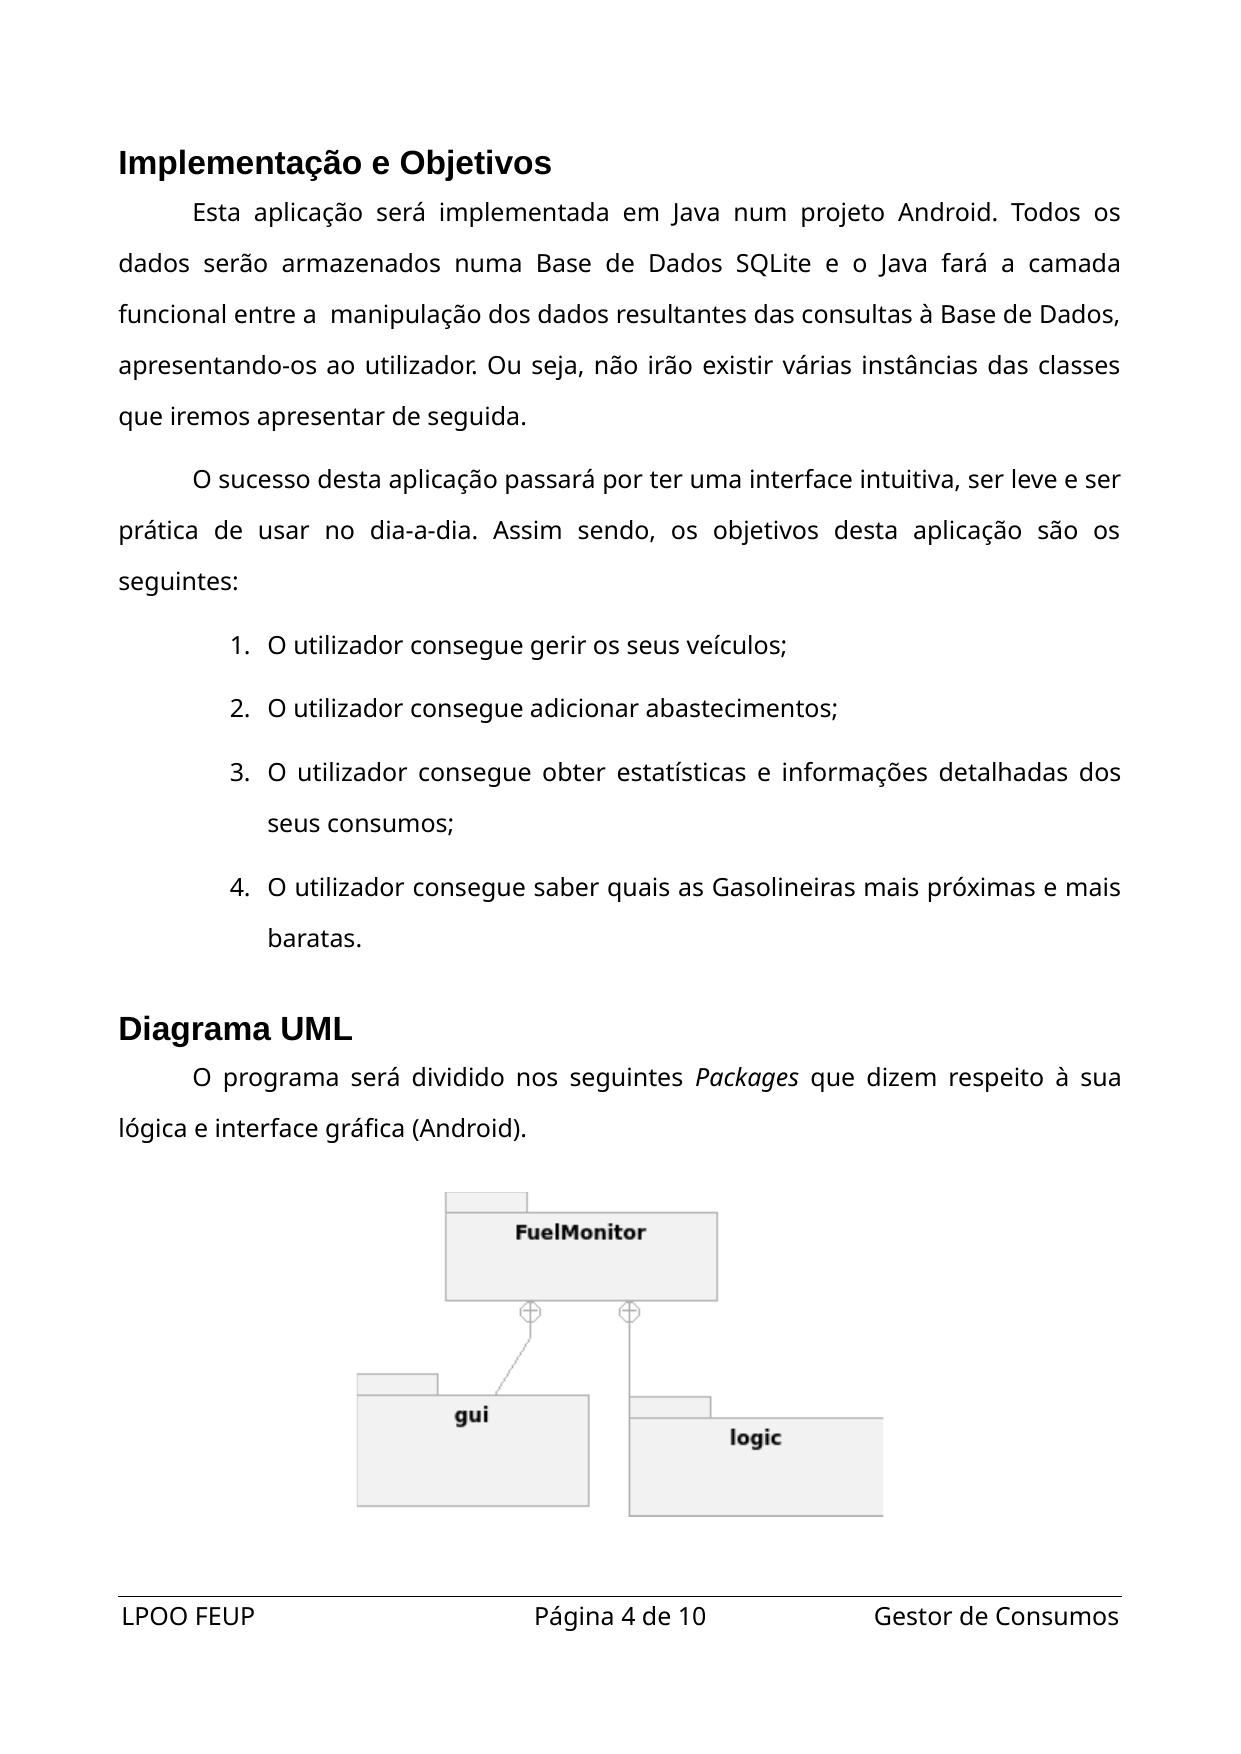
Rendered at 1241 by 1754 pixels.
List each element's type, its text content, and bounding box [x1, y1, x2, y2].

picture [356, 1192, 884, 1517]
text O sucesso desta aplicação passará por ter uma interface intuitiva, ser leve e ser prática de usar no dia-a-dia. Assim sendo, os objetivos desta aplicação são os seguintes: [118, 462, 1122, 598]
text Esta aplicação será implementada em Java num projeto Android. Todos os dados serão armazenados numa Base de Dados SQLite e o Java fará a camada funcional entre a manipulação dos dados resultantes das consultas à Base de Dados, apresentando-os ao utilizador. Ou seja, não irão existir várias instâncias das classes que iremos apresentar de seguida. [118, 194, 1122, 432]
text O programa será dividido nos seguintes Packages que dizem respeito à sua lógica e interface gráfica (Android). [118, 1060, 1122, 1145]
list O utilizador consegue obter estatísticas e informações detalhadas dos seus consumos; [229, 755, 1122, 840]
list O utilizador consegue gerir os seus veículos; [229, 628, 1122, 662]
list O utilizador consegue saber quais as Gasolineiras mais próximas e mais baratas. [229, 869, 1122, 954]
subtitle Implementação e Objetivos [118, 143, 1122, 182]
subtitle Diagrama UML [118, 1009, 1122, 1047]
list O utilizador consegue adicionar abastecimentos; [229, 691, 1122, 725]
